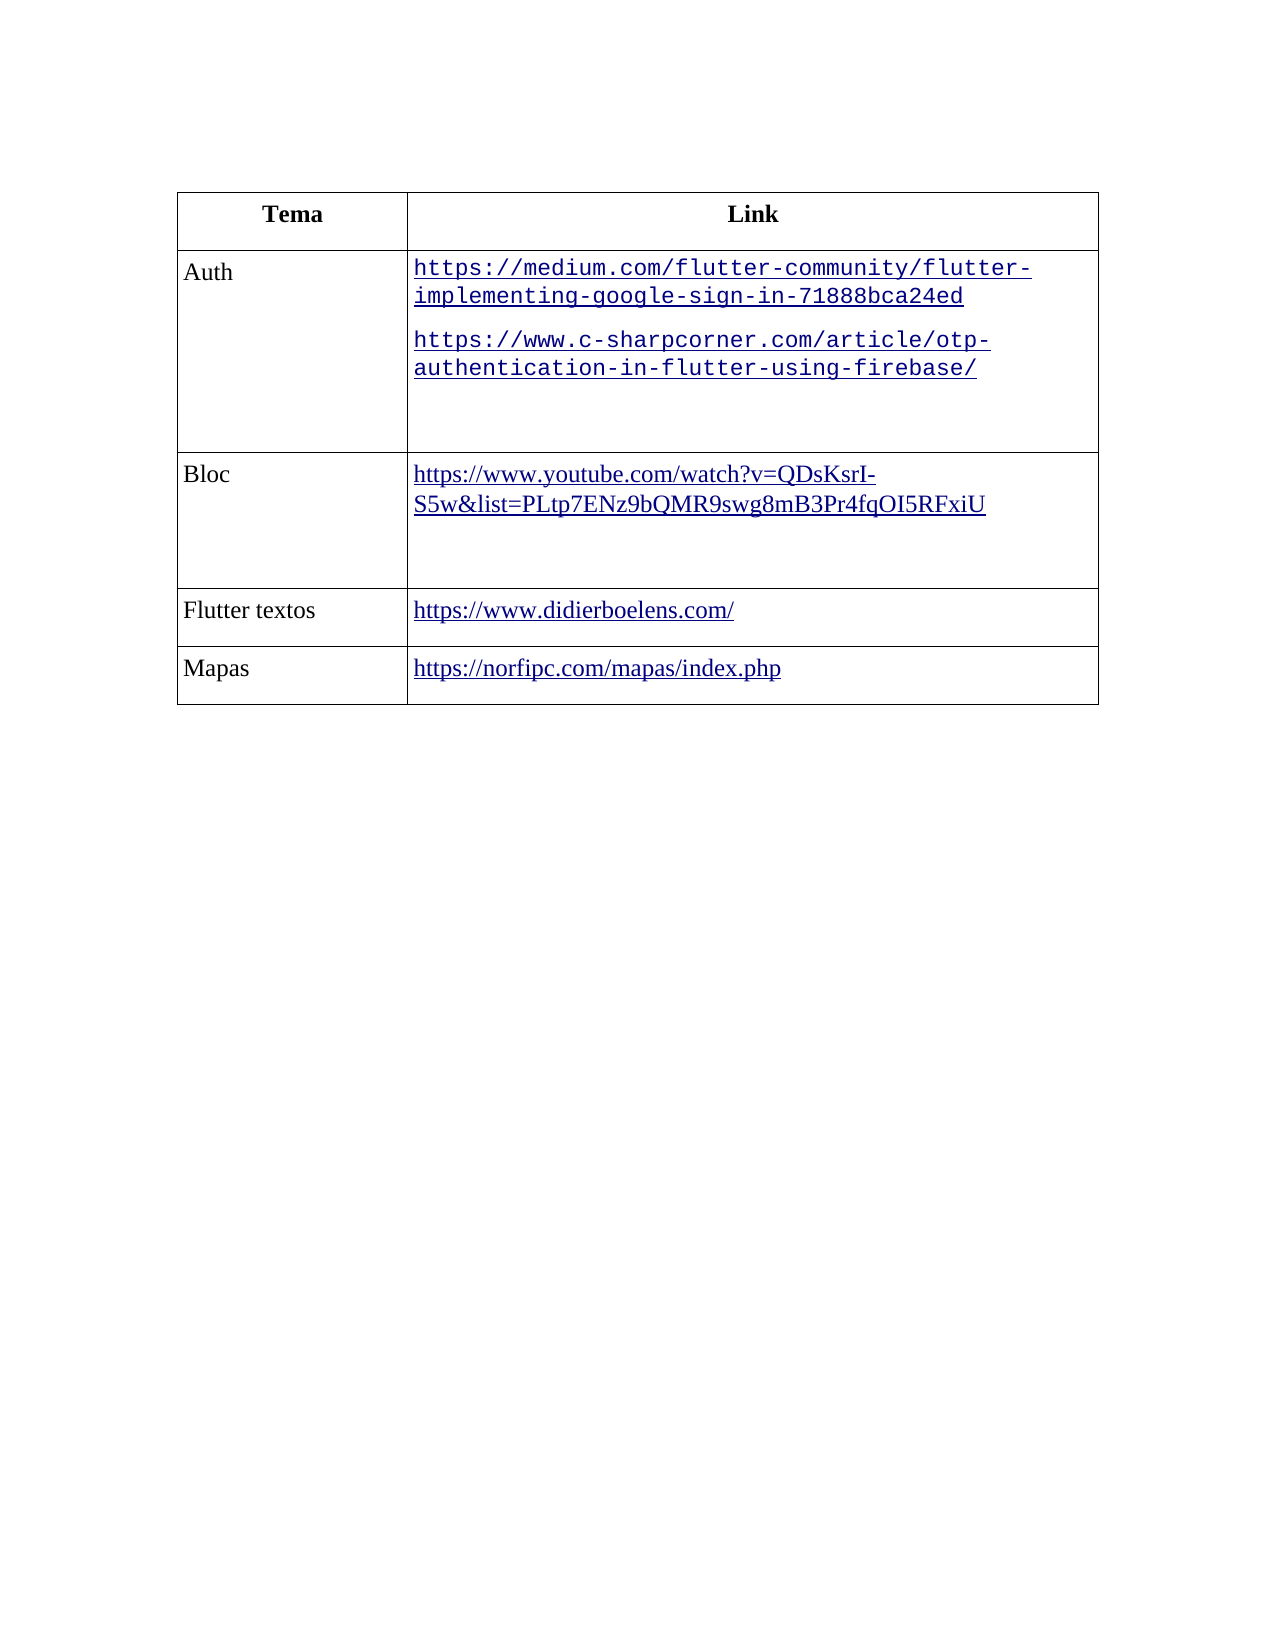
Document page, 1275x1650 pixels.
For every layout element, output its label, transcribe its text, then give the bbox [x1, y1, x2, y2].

table_cell https://www.youtube.com/watch?v=QDsKsrI-S5w&list=PLtp7ENz9bQMR9swg8mB3Pr4fqOI5RFxiU [408, 453, 1098, 588]
table_cell Auth [178, 251, 407, 452]
table_cell https://norfipc.com/mapas/index.php [408, 647, 1098, 704]
table_header Link [408, 193, 1098, 250]
table_cell https://medium.com/flutter-community/flutter-implementing-google-sign-in-71888bca24ed https://www.c-sharpcorner.com/article/otp-authentication-in-flutter-using-firebase/ [408, 251, 1098, 452]
table_cell https://www.didierboelens.com/ [408, 589, 1098, 646]
table_header Tema [178, 193, 407, 250]
table_cell Mapas [178, 647, 407, 704]
table_cell Flutter textos [178, 589, 407, 646]
table_cell Bloc [178, 453, 407, 588]
